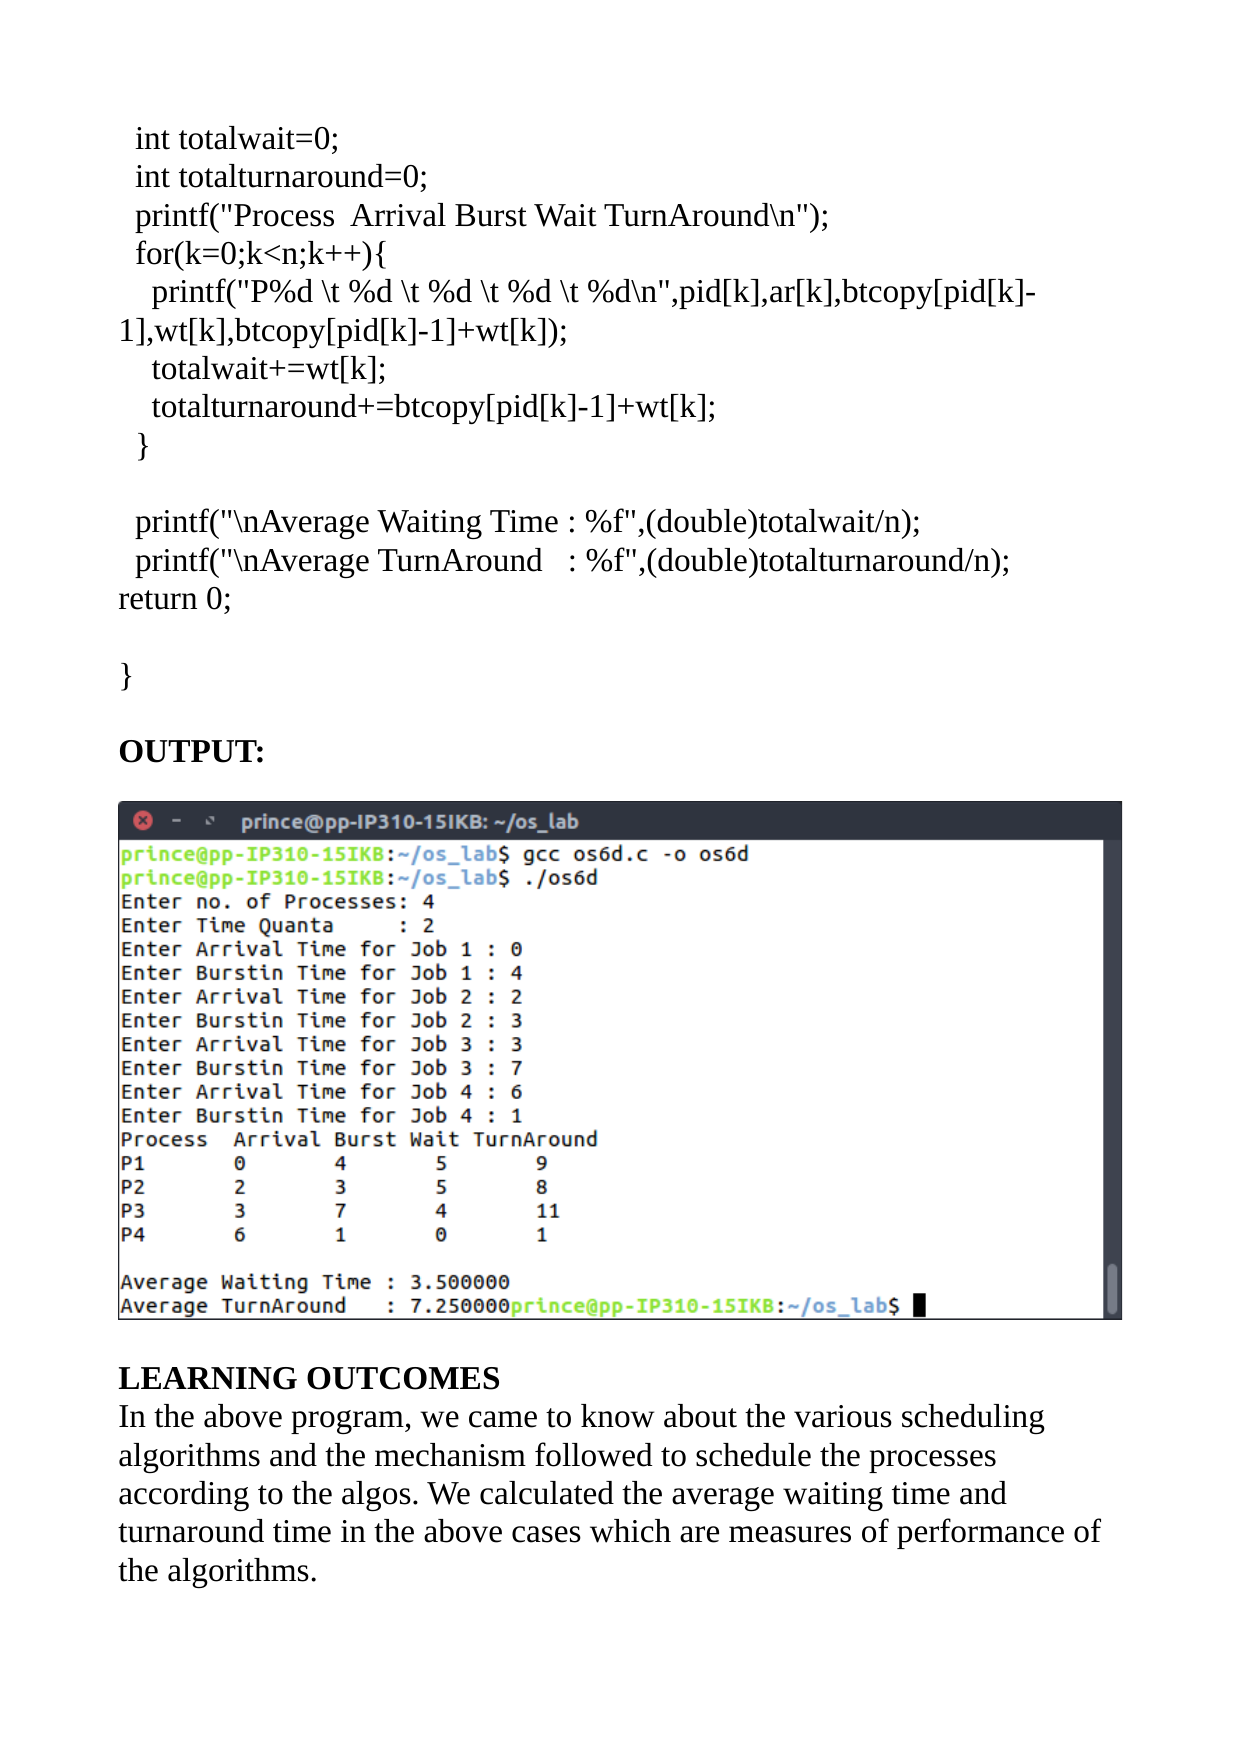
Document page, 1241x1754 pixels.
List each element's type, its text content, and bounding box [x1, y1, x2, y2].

text printf("\nAverage TurnAround : %f",(double)totalturnaround/n); [118, 540, 1122, 578]
text totalturnaround+=btcopy[pid[k]-1]+wt[k]; [118, 386, 1122, 425]
text return 0; [118, 578, 1122, 616]
text for(k=0;k<n;k++){ [118, 233, 1122, 271]
text int totalturnaround=0; [118, 156, 1122, 195]
text printf("P%d \t %d \t %d \t %d \t %d\n",pid[k],ar[k],btcopy[pid[k]-1],wt[k],btcopy[pid[k]-1]+wt[k]); [118, 271, 1122, 348]
text } [118, 425, 1122, 463]
text int totalwait=0; [118, 118, 1122, 156]
text LEARNING OUTCOMES [118, 1358, 1122, 1396]
text In the above program, we came to know about the various scheduling algorithms and the mechanism followed to schedule the processes according to the algos. We calculated the average waiting time and turnaround time in the above cases which are measures of performance of the algorithms. [118, 1396, 1122, 1588]
picture [118, 801, 1123, 1320]
text OUTPUT: [118, 731, 1122, 770]
text printf("Process Arrival Burst Wait TurnAround\n"); [118, 195, 1122, 233]
text totalwait+=wt[k]; [118, 348, 1122, 386]
text printf("\nAverage Waiting Time : %f",(double)totalwait/n); [118, 501, 1122, 540]
text } [118, 655, 1122, 693]
